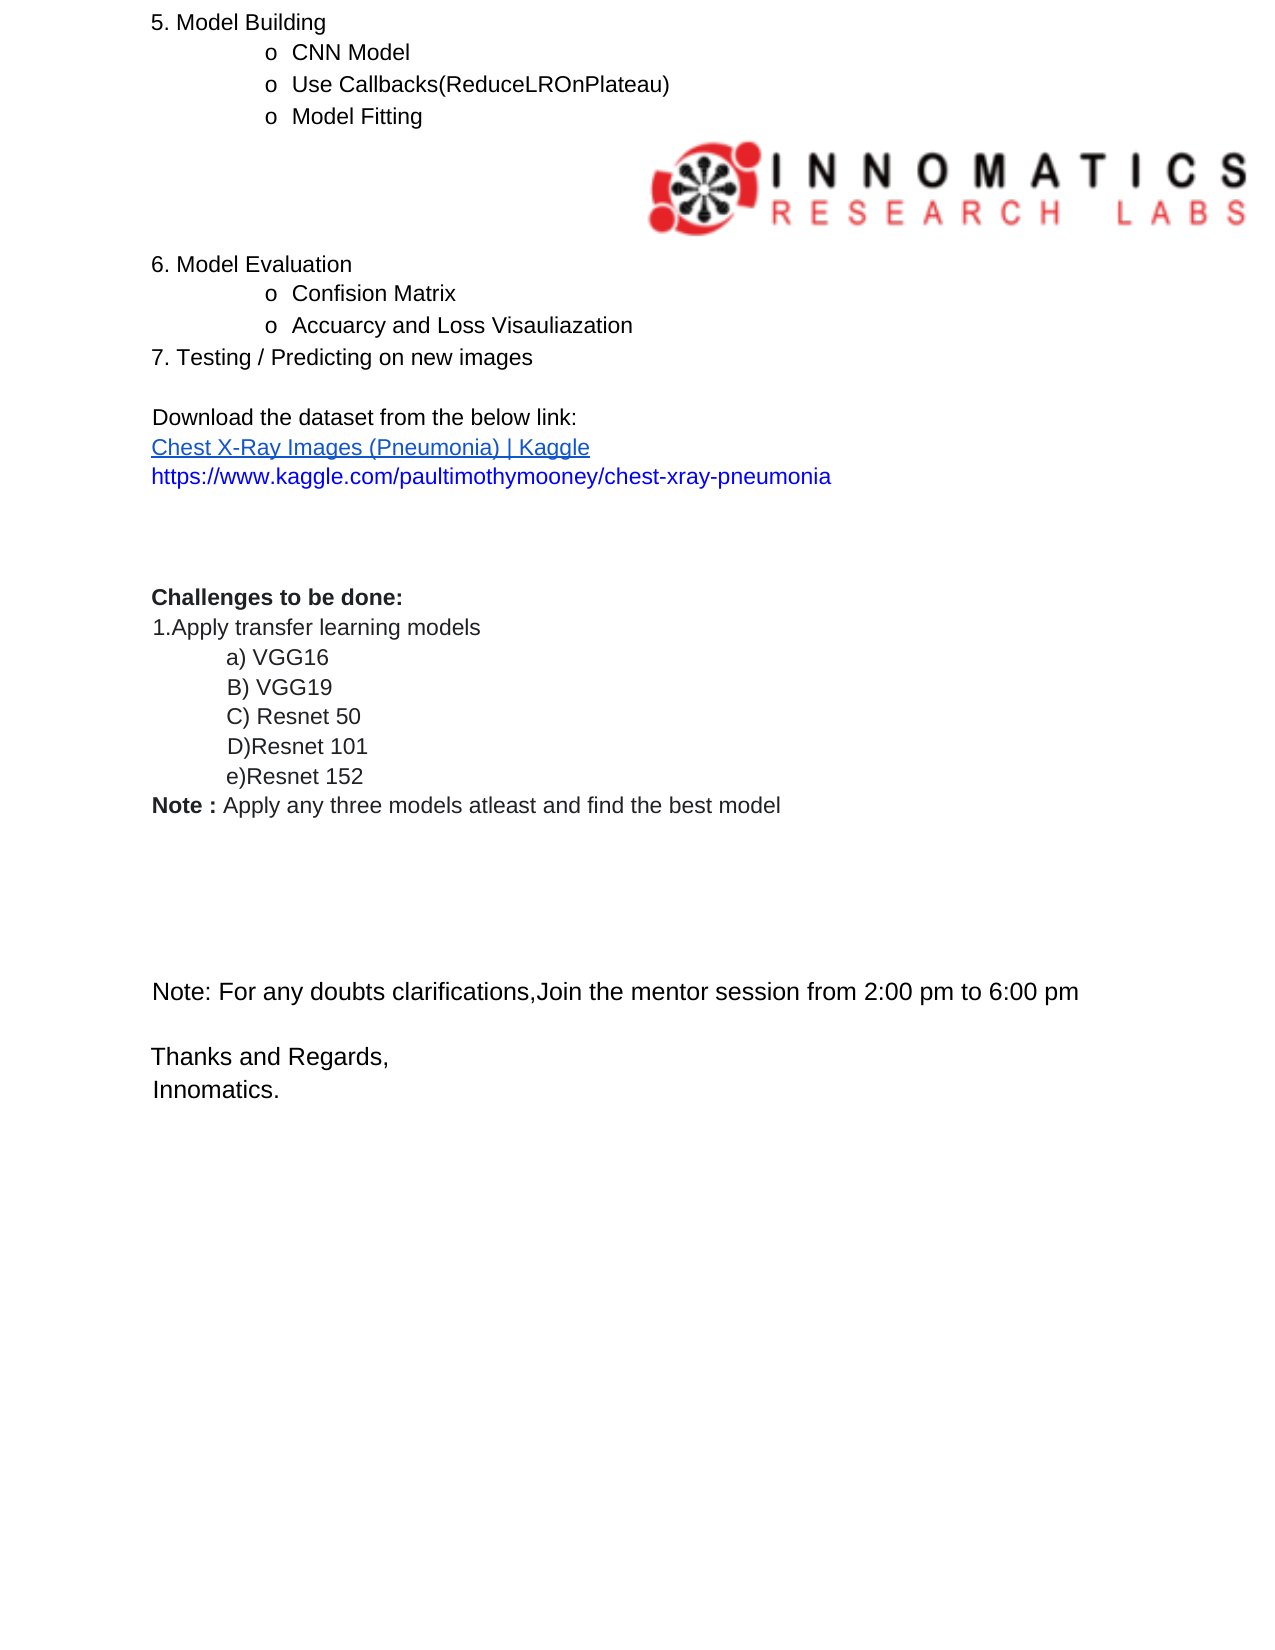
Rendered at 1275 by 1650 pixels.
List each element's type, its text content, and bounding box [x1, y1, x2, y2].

text o Use Callbacks(ReduceLROnPlateau) [264, 71, 1262, 99]
text Innomatics. [152, 1075, 1262, 1103]
text o CNN Model [264, 39, 1262, 68]
text 6. Model Evaluation [151, 251, 1262, 277]
text https://www.kaggle.com/paultimothymooney/chest-xray-pneumonia [151, 463, 1262, 490]
text Thanks and Regards, [150, 1042, 1262, 1071]
text e)Resnet 152 [226, 763, 1262, 789]
text Chest X-Ray Images (Pneumonia) | Kaggle [151, 434, 1262, 460]
text D)Resnet 101 [227, 733, 1262, 759]
text a) VGG16 [226, 644, 1262, 670]
text B) VGG19 [227, 673, 1262, 700]
text 5. Model Building [151, 9, 1262, 36]
text o Confision Matrix [264, 280, 1262, 309]
text Challenges to be done: [151, 584, 1262, 610]
picture [634, 131, 1263, 249]
text Download the dataset from the below link: [152, 404, 1262, 430]
text o Accuarcy and Loss Visauliazation [264, 312, 1262, 340]
text C) Resnet 50 [226, 703, 1262, 729]
text 1.Apply transfer learning models [152, 614, 1262, 640]
text 7. Testing / Predicting on new images [151, 344, 1262, 370]
text o Model Fitting [264, 103, 1262, 131]
text Note : Apply any three models atleast and find the best model [152, 792, 1262, 819]
text Note: For any doubts clarifications,Join the mentor session from 2:00 pm to 6:00 pm [152, 976, 1262, 1005]
